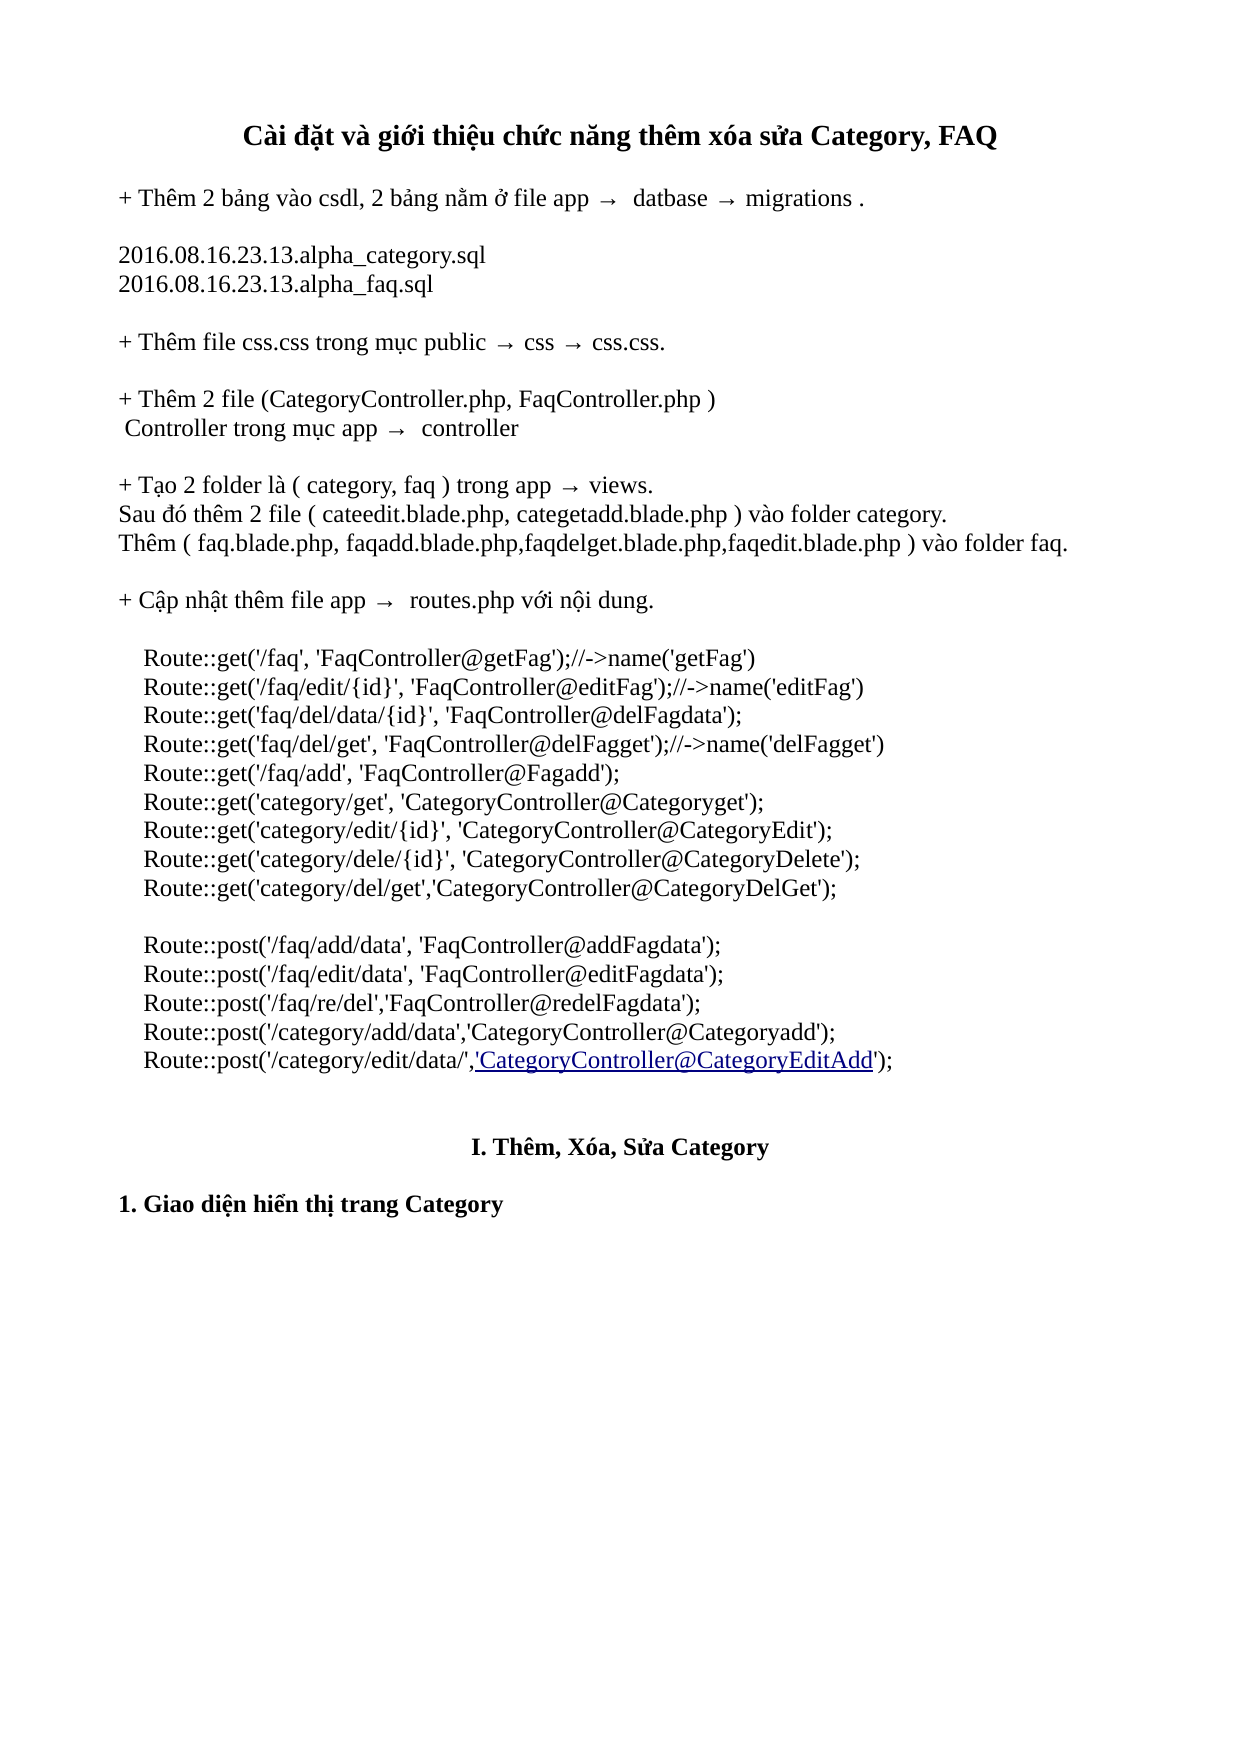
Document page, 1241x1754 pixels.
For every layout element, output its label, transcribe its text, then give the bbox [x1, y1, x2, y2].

text Route::post('/faq/re/del','FaqController@redelFagdata'); [118, 988, 1122, 1017]
text Controller trong mục app → controller [118, 413, 1122, 442]
text Route::get('faq/del/data/{id}', 'FaqController@delFagdata'); [118, 700, 1122, 729]
text + Thêm 2 bảng vào csdl, 2 bảng nằm ở file app → datbase → migrations . [118, 183, 1122, 212]
text + Cập nhật thêm file app → routes.php với nội dung. [118, 585, 1122, 614]
text Sau đó thêm 2 file ( cateedit.blade.php, categetadd.blade.php ) vào folder category. [118, 499, 1122, 528]
text Route::post('/category/add/data','CategoryController@Categoryadd'); [118, 1017, 1122, 1045]
text Route::post('/category/edit/data/','CategoryController@CategoryEditAdd'); [118, 1045, 1122, 1074]
text Route::get('category/edit/{id}', 'CategoryController@CategoryEdit'); [118, 815, 1122, 844]
text 1. Giao diện hiển thị trang Category [118, 1189, 1122, 1218]
text Route::get('/faq/add', 'FaqController@Fagadd'); [118, 758, 1122, 787]
text Cài đặt và giới thiệu chức năng thêm xóa sửa Category, FAQ [118, 118, 1122, 152]
text 2016.08.16.23.13.alpha_category.sql [118, 240, 1122, 269]
text + Thêm file css.css trong mục public → css → css.css. [118, 327, 1122, 355]
text Route::get('faq/del/get', 'FaqController@delFagget');//->name('delFagget') [118, 729, 1122, 758]
text Route::get('/faq', 'FaqController@getFag');//->name('getFag') [118, 643, 1122, 672]
text Route::get('category/del/get','CategoryController@CategoryDelGet'); [118, 873, 1122, 902]
text Route::get('category/get', 'CategoryController@Categoryget'); [118, 787, 1122, 815]
text Route::post('/faq/edit/data', 'FaqController@editFagdata'); [118, 959, 1122, 988]
text 2016.08.16.23.13.alpha_faq.sql [118, 269, 1122, 298]
text Route::get('category/dele/{id}', 'CategoryController@CategoryDelete'); [118, 844, 1122, 873]
text + Thêm 2 file (CategoryController.php, FaqController.php ) [118, 384, 1122, 413]
text I. Thêm, Xóa, Sửa Category [118, 1132, 1122, 1160]
text Route::post('/faq/add/data', 'FaqController@addFagdata'); [118, 930, 1122, 959]
text + Tạo 2 folder là ( category, faq ) trong app → views. [118, 470, 1122, 499]
text Thêm ( faq.blade.php, faqadd.blade.php,faqdelget.blade.php,faqedit.blade.php ) vào folder faq. [118, 528, 1122, 557]
text Route::get('/faq/edit/{id}', 'FaqController@editFag');//->name('editFag') [118, 672, 1122, 700]
